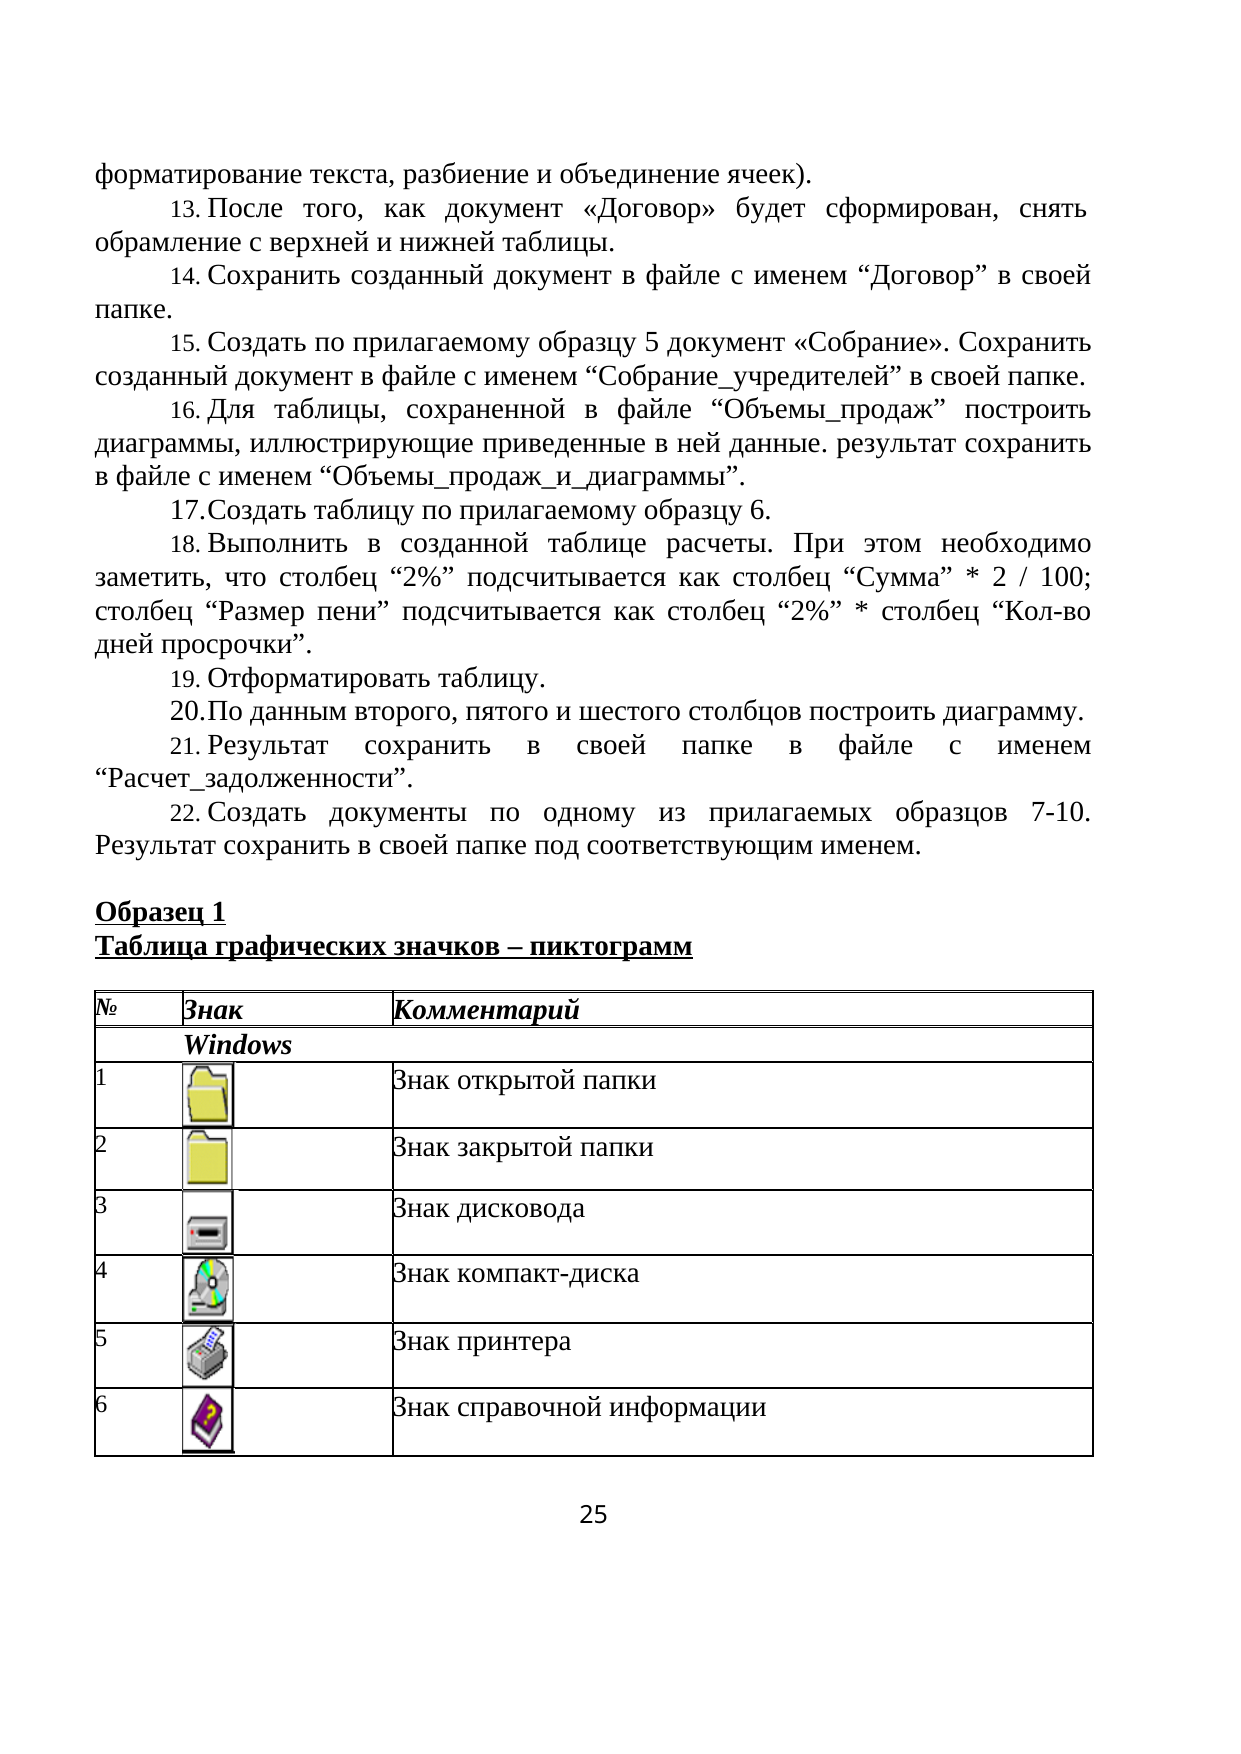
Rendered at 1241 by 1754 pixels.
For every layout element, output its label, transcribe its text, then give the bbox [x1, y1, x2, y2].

list Создать документы по одному из прилагаемых образцов 7-10. Результат сохранить в своей папке под соответствующим именем. [94, 794, 1092, 861]
table_cell [237, 1324, 392, 1387]
table_header Комментарий [394, 993, 1092, 1025]
table_cell 1 [96, 1063, 182, 1127]
list Результат сохранить в своей папке в файле с именем “Расчет_задолженности”. [94, 727, 1092, 794]
table_cell 4 [96, 1256, 182, 1322]
table_cell 6 [96, 1389, 182, 1455]
table_header № [96, 993, 182, 1025]
text Таблица графических значков – пиктограмм [94, 928, 1092, 962]
table_cell [233, 1129, 392, 1189]
table_header Знак [184, 993, 392, 1025]
list Для таблицы, сохраненной в файле “Объемы_продаж” построить диаграммы, иллюстрирующие приведенные в ней данные. результат сохранить в файле с именем “Объемы_продаж_и_диаграммы”. [94, 391, 1092, 492]
table_cell Знак открытой папки [394, 1063, 1092, 1127]
table_cell 3 [96, 1191, 182, 1254]
table_cell [239, 1191, 392, 1254]
table_cell 5 [96, 1324, 182, 1387]
table_cell [392, 1028, 1092, 1061]
table_cell [237, 1063, 392, 1127]
list По данным второго, пятого и шестого столбцов построить диаграмму. [94, 693, 1092, 727]
list Сохранить созданный документ в файле с именем “Договор” в своей папке. [94, 257, 1092, 324]
table_cell Знак закрытой папки [394, 1129, 1092, 1189]
table_cell Знак справочной информации [394, 1389, 1092, 1455]
list форматирование текста, разбиение и объединение ячеек). [94, 157, 1092, 190]
table_cell [96, 1028, 182, 1061]
list Выполнить в созданной таблице расчеты. При этом необходимо заметить, что столбец “2%” подсчитывается как столбец “Сумма” * 2 / 100; cтолбец “Размер пени” подсчитывается как столбец “2%” * столбец “Кол-во дней просрочки”. [94, 526, 1092, 660]
table_cell 2 [96, 1129, 182, 1189]
table_cell Windows [182, 1028, 392, 1061]
text Образец 1 [94, 894, 1092, 928]
table_cell [235, 1389, 392, 1455]
list После того, как документ «Договор» будет сформирован, снять обрамление с верхней и нижней таблицы. [94, 190, 1088, 257]
table_cell Знак принтера [394, 1324, 1092, 1387]
list Создать таблицу по прилагаемому образцу 6. [94, 492, 1092, 526]
list Создать по прилагаемому образцу 5 документ «Собрание». Сохранить созданный документ в файле с именем “Собрание_учредителей” в своей папке. [94, 324, 1092, 391]
list Отформатировать таблицу. [94, 660, 1092, 693]
table_cell Знак дисковода [394, 1191, 1092, 1254]
table_cell [234, 1256, 392, 1322]
table_cell Знак компакт-диска [394, 1256, 1092, 1322]
